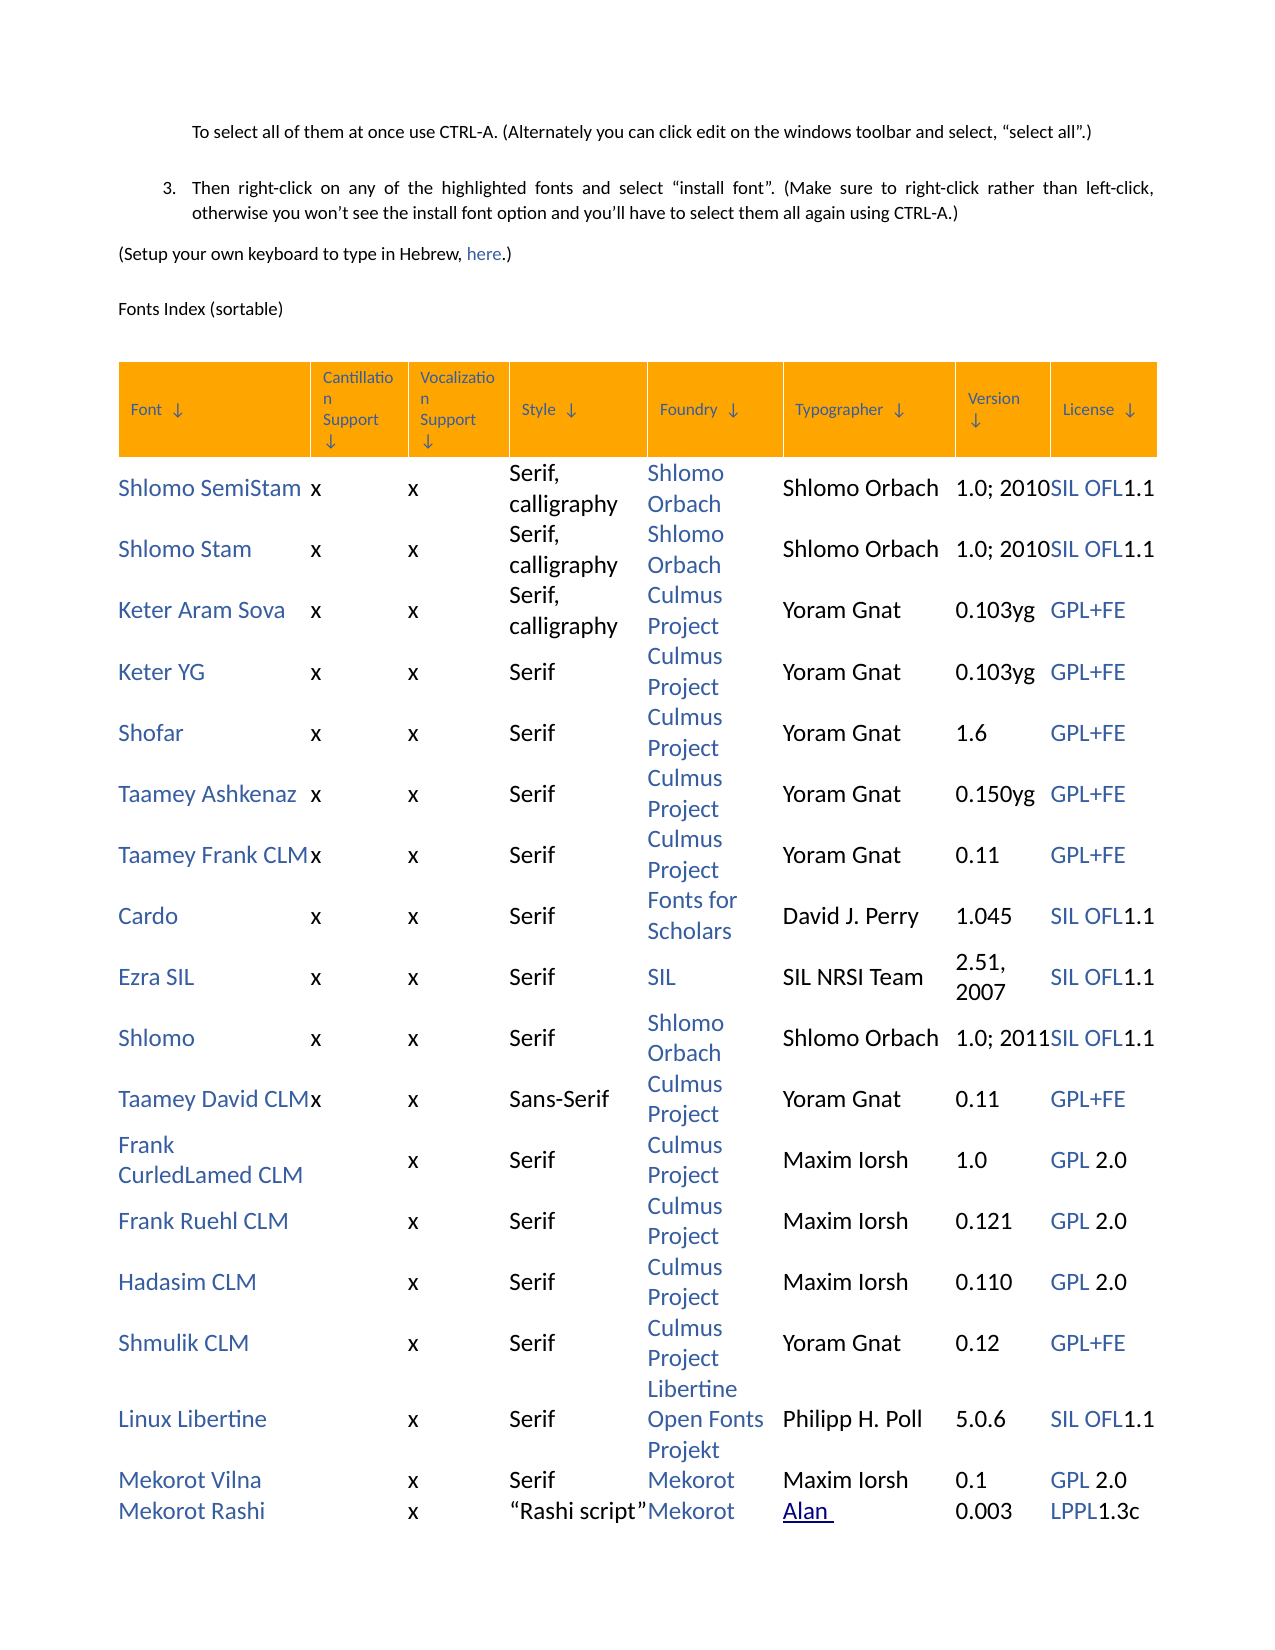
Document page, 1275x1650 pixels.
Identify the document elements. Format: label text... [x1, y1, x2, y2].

table_cell Mekorot Vilna [118, 1465, 310, 1495]
table_cell Serif [509, 946, 647, 1007]
table_cell Serif [509, 824, 647, 884]
table_cell [310, 1190, 408, 1251]
table_cell x [408, 1465, 509, 1495]
table_cell Serif [509, 763, 647, 823]
table_cell 0.103yg [955, 640, 1050, 701]
table_cell Yoram Gnat [783, 579, 955, 640]
table_cell [310, 1373, 408, 1464]
table_cell Ezra SIL [118, 946, 310, 1007]
table_cell x [408, 1129, 509, 1190]
table_cell Yoram Gnat [783, 640, 955, 701]
table_cell Culmus Project [648, 1129, 783, 1190]
table_cell x [408, 458, 509, 518]
table_cell x [408, 518, 509, 579]
table_cell Serif, calligraphy [509, 518, 647, 579]
text (Setup your own keyboard to type in Hebrew, here.) [118, 240, 1157, 265]
table_cell “Rashi script” [509, 1495, 647, 1526]
table_cell Taamey Frank CLM [118, 824, 310, 884]
table_cell x [408, 640, 509, 701]
table_cell [310, 1465, 408, 1495]
table_cell Serif [509, 701, 647, 762]
table_cell x [408, 1251, 509, 1312]
table_cell x [310, 1068, 408, 1129]
table_cell GPL 2.0 [1050, 1129, 1157, 1190]
table_cell Culmus Project [648, 701, 783, 762]
table_cell 5.0.6 [955, 1373, 1050, 1464]
table_cell x [310, 518, 408, 579]
table_cell Frank Ruehl CLM [118, 1190, 310, 1251]
table_cell Culmus Project [648, 763, 783, 823]
table_cell x [310, 458, 408, 518]
table_cell Keter YG [118, 640, 310, 701]
table_cell 1.6 [955, 701, 1050, 762]
table_cell [310, 1129, 408, 1190]
table_cell x [310, 579, 408, 640]
table_cell x [310, 763, 408, 823]
table_cell 0.150yg [955, 763, 1050, 823]
table_cell Shlomo Orbach [783, 458, 955, 518]
table_cell Serif [509, 1373, 647, 1464]
table_cell SIL [648, 946, 783, 1007]
table_cell 1.0; 2011 [955, 1007, 1050, 1068]
table_cell x [408, 885, 509, 946]
table_cell Mekorot [648, 1465, 783, 1495]
table_cell GPL+FE [1050, 1312, 1157, 1373]
table_cell Culmus Project [648, 1190, 783, 1251]
table_cell Mekorot Rashi [118, 1495, 310, 1526]
table_cell 0.110 [955, 1251, 1050, 1312]
table_cell 0.11 [955, 824, 1050, 884]
table_cell Alan [783, 1495, 955, 1526]
table_header Vocalization Support ↓ [409, 362, 509, 457]
table_cell Hadasim CLM [118, 1251, 310, 1312]
table_cell Serif, calligraphy [509, 579, 647, 640]
table_cell Culmus Project [648, 579, 783, 640]
table_cell GPL+FE [1050, 701, 1157, 762]
table_cell x [408, 1007, 509, 1068]
table_cell SIL OFL1.1 [1050, 885, 1157, 946]
table_cell GPL 2.0 [1050, 1251, 1157, 1312]
table_cell x [408, 1495, 509, 1526]
table_header Typographer ↓ [784, 362, 955, 457]
table_cell Yoram Gnat [783, 701, 955, 762]
table_cell Serif, calligraphy [509, 458, 647, 518]
table_header Style ↓ [510, 362, 647, 457]
table_cell SIL OFL1.1 [1050, 1373, 1157, 1464]
table_cell Shlomo Orbach [648, 518, 783, 579]
table_cell Shlomo Orbach [648, 458, 783, 518]
table_cell SIL OFL1.1 [1050, 946, 1157, 1007]
table_cell LPPL1.3c [1050, 1495, 1157, 1526]
list To select all of them at once use CTRL-A. (Alternately you can click edit on the windows toolbar and select, “select all”.) [162, 118, 1157, 143]
table_cell Yoram Gnat [783, 763, 955, 823]
table_cell Yoram Gnat [783, 1312, 955, 1373]
table_cell x [408, 1190, 509, 1251]
table_cell Serif [509, 1312, 647, 1373]
table_cell SIL OFL1.1 [1050, 518, 1157, 579]
table_cell Maxim Iorsh [783, 1190, 955, 1251]
table_cell x [310, 1007, 408, 1068]
table_cell Taamey David CLM [118, 1068, 310, 1129]
table_cell Linux Libertine [118, 1373, 310, 1464]
table_cell x [408, 824, 509, 884]
table_cell GPL+FE [1050, 1068, 1157, 1129]
table_cell Serif [509, 1007, 647, 1068]
table_cell Serif [509, 885, 647, 946]
table_cell 0.003 [955, 1495, 1050, 1526]
table_cell GPL+FE [1050, 579, 1157, 640]
table_cell SIL OFL1.1 [1050, 1007, 1157, 1068]
table_cell 1.0; 2010 [955, 458, 1050, 518]
list Then right-click on any of the highlighted fonts and select “install font”. (Make sure to right-click rather than left-click, otherwise you won’t see the install font option and you’ll have to select them all again using CTRL-A.) [162, 174, 1157, 224]
table_cell Culmus Project [648, 824, 783, 884]
table_cell x [408, 701, 509, 762]
table_header Font ↓ [119, 362, 310, 457]
table_cell x [408, 1312, 509, 1373]
table_cell 0.103yg [955, 579, 1050, 640]
table_cell Culmus Project [648, 1068, 783, 1129]
table_cell Maxim Iorsh [783, 1465, 955, 1495]
table_cell Fonts for Scholars [648, 885, 783, 946]
table_cell Culmus Project [648, 640, 783, 701]
subtitle Fonts Index (sortable) [118, 295, 1157, 320]
table_cell x [310, 885, 408, 946]
table_cell 0.1 [955, 1465, 1050, 1495]
table_cell GPL+FE [1050, 763, 1157, 823]
table_cell Serif [509, 1190, 647, 1251]
table_cell Shlomo Orbach [648, 1007, 783, 1068]
table_cell Philipp H. Poll [783, 1373, 955, 1464]
table_cell x [310, 824, 408, 884]
table_cell Shofar [118, 701, 310, 762]
table_cell Serif [509, 1129, 647, 1190]
table_cell x [408, 763, 509, 823]
table_cell x [408, 1373, 509, 1464]
table_cell [310, 1312, 408, 1373]
table_cell Taamey Ashkenaz [118, 763, 310, 823]
table_cell [310, 1251, 408, 1312]
table_cell Maxim Iorsh [783, 1251, 955, 1312]
table_cell GPL+FE [1050, 640, 1157, 701]
table_cell 1.0 [955, 1129, 1050, 1190]
table_cell Shlomo Orbach [783, 518, 955, 579]
table_cell Yoram Gnat [783, 1068, 955, 1129]
table_cell Maxim Iorsh [783, 1129, 955, 1190]
table_cell Shlomo SemiStam [118, 458, 310, 518]
table_cell 1.0; 2010 [955, 518, 1050, 579]
table_cell Shmulik CLM [118, 1312, 310, 1373]
table_cell Shlomo Stam [118, 518, 310, 579]
table_cell 0.121 [955, 1190, 1050, 1251]
table_cell x [310, 946, 408, 1007]
table_cell x [310, 640, 408, 701]
table_header Cantillation Support ↓ [311, 362, 408, 457]
table_header Version ↓ [956, 362, 1050, 457]
table_cell x [408, 946, 509, 1007]
table_cell GPL 2.0 [1050, 1190, 1157, 1251]
table_header Foundry ↓ [648, 362, 783, 457]
table_cell Yoram Gnat [783, 824, 955, 884]
table_cell 1.045 [955, 885, 1050, 946]
table_cell x [408, 1068, 509, 1129]
table_cell GPL 2.0 [1050, 1465, 1157, 1495]
table_header License ↓ [1051, 362, 1157, 457]
table_cell GPL+FE [1050, 824, 1157, 884]
table_cell Culmus Project [648, 1251, 783, 1312]
table_cell Sans-Serif [509, 1068, 647, 1129]
table_cell 2.51, 2007 [955, 946, 1050, 1007]
table_cell Serif [509, 1465, 647, 1495]
table_cell [310, 1495, 408, 1526]
table_cell Libertine Open Fonts Projekt [648, 1373, 783, 1464]
table_cell Mekorot [648, 1495, 783, 1526]
table_cell 0.12 [955, 1312, 1050, 1373]
table_cell 0.11 [955, 1068, 1050, 1129]
table_cell SIL NRSI Team [783, 946, 955, 1007]
table_cell x [310, 701, 408, 762]
table_cell Culmus Project [648, 1312, 783, 1373]
table_cell SIL OFL1.1 [1050, 458, 1157, 518]
table_cell x [408, 579, 509, 640]
table_cell Shlomo Orbach [783, 1007, 955, 1068]
table_cell Shlomo [118, 1007, 310, 1068]
table_cell David J. Perry [783, 885, 955, 946]
table_cell Cardo [118, 885, 310, 946]
table_cell Serif [509, 1251, 647, 1312]
table_cell Serif [509, 640, 647, 701]
table_cell Keter Aram Sova [118, 579, 310, 640]
table_cell Frank CurledLamed CLM [118, 1129, 310, 1190]
